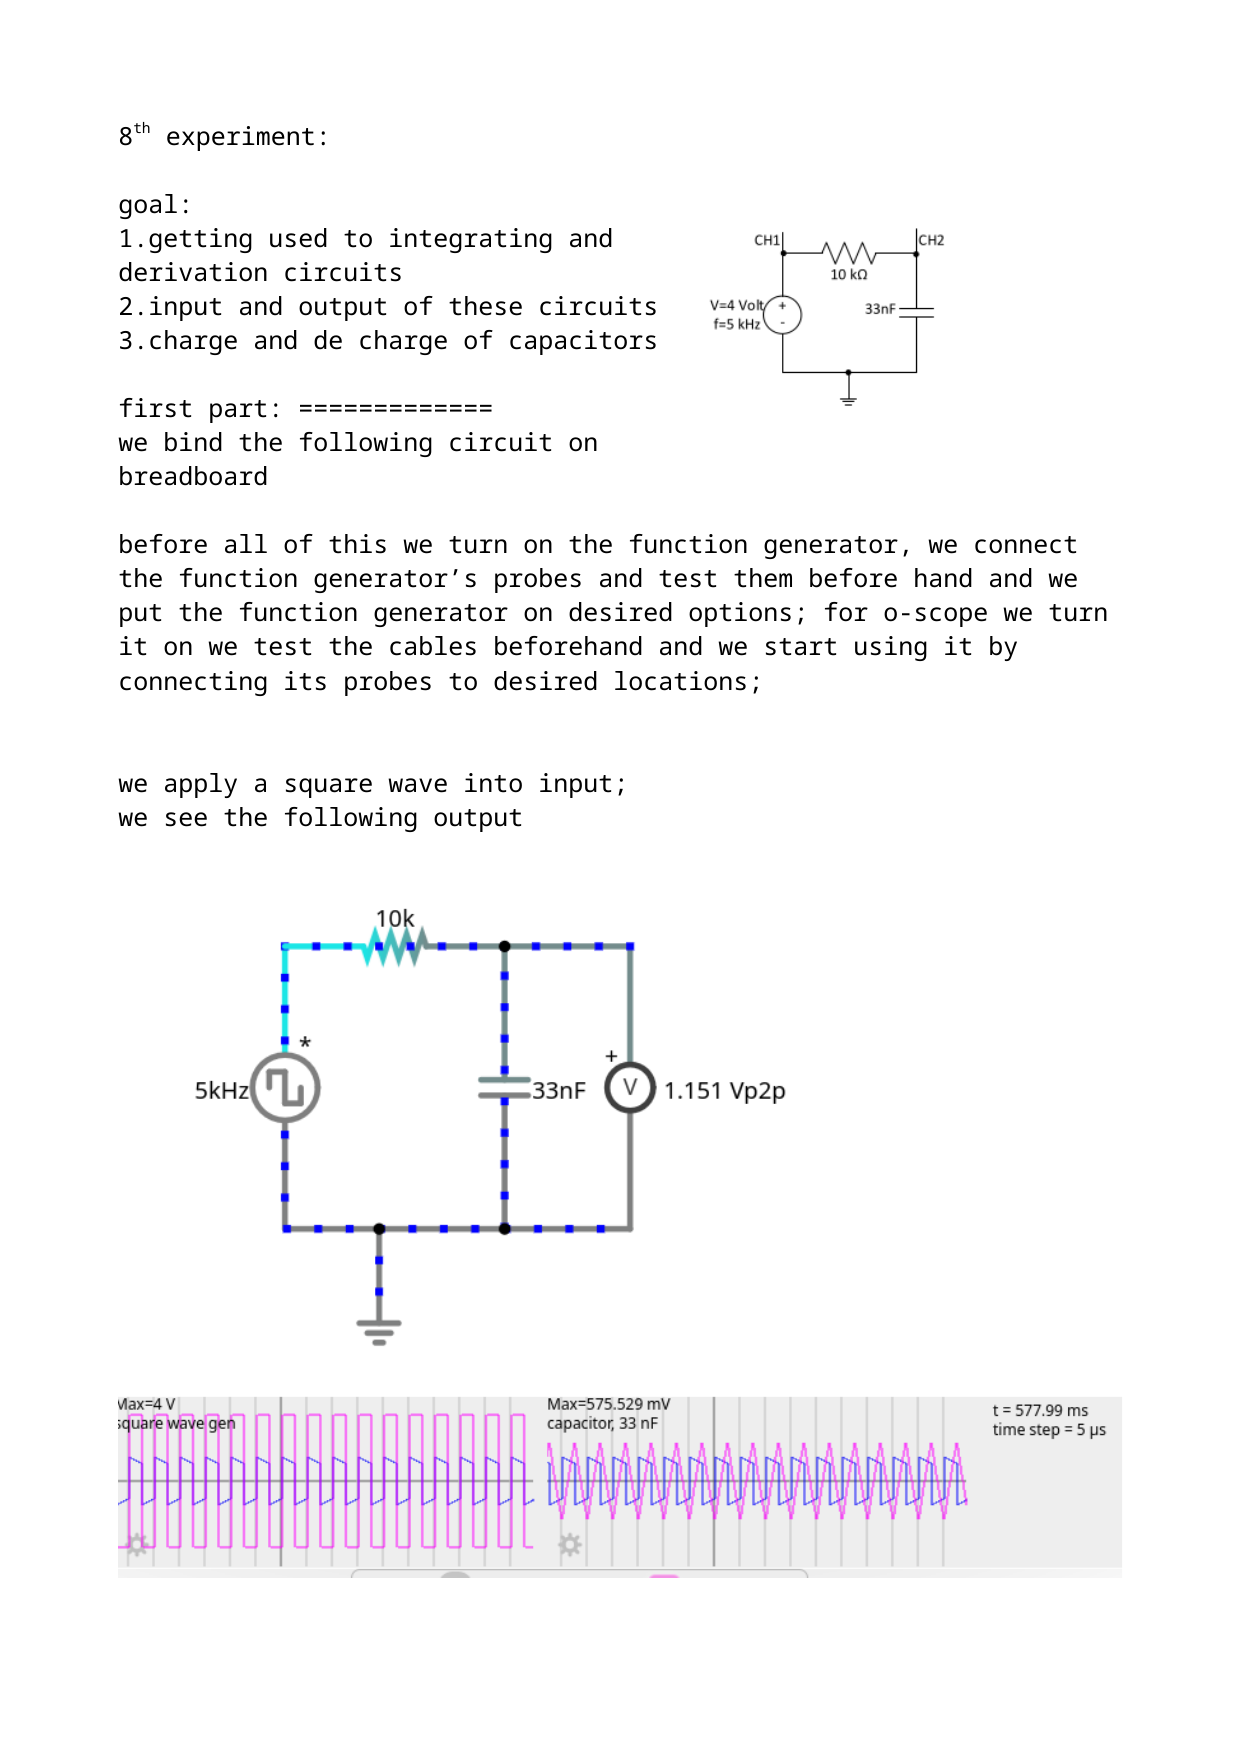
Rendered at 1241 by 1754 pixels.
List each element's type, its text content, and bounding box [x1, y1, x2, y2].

text first part: ============= [118, 391, 693, 425]
text we bind the following circuit on breadboard [118, 425, 1122, 493]
picture [118, 867, 1123, 1578]
text [951, 391, 1122, 425]
text we apply a square wave into input; [118, 765, 1122, 799]
text [951, 220, 1122, 288]
text 2.input and output of these circuits [118, 288, 693, 322]
text [951, 288, 1122, 322]
text 3.charge and de charge of capacitors [118, 322, 693, 357]
text we see the following output [118, 799, 1122, 833]
text before all of this we turn on the function generator, we connect the function generator’s probes and test them before hand and we put the function generator on desired options; for o-scope we turn it on we test the cables beforehand and we start using it by connecting its probes to desired locations; [118, 527, 1122, 697]
picture [693, 208, 951, 425]
text 8th experiment: [118, 118, 1122, 152]
text 1.getting used to integrating and derivation circuits [118, 220, 693, 288]
text goal: [118, 186, 1122, 220]
text [951, 322, 1122, 357]
